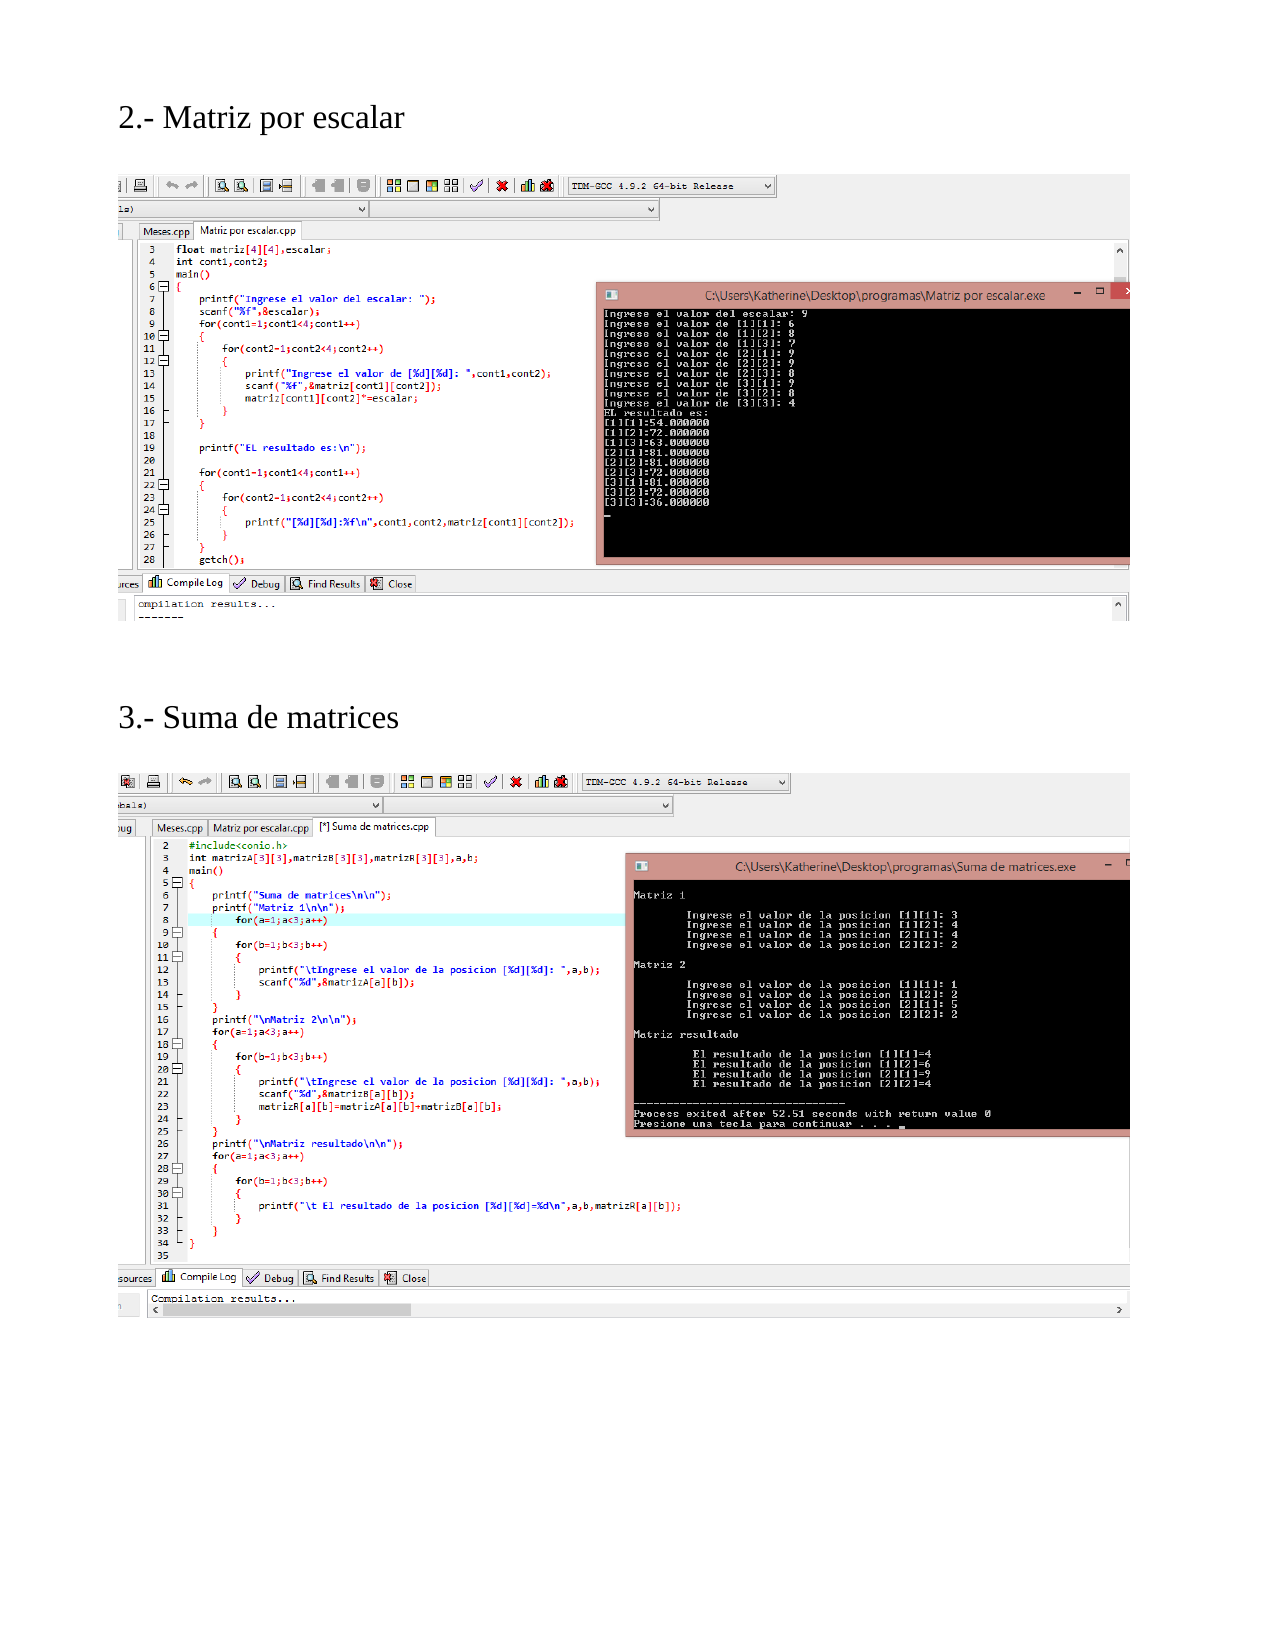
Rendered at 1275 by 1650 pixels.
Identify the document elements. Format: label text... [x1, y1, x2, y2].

text 2.- Matriz por escalar [118, 97, 1205, 136]
text 3.- Suma de matrices [118, 697, 1205, 736]
